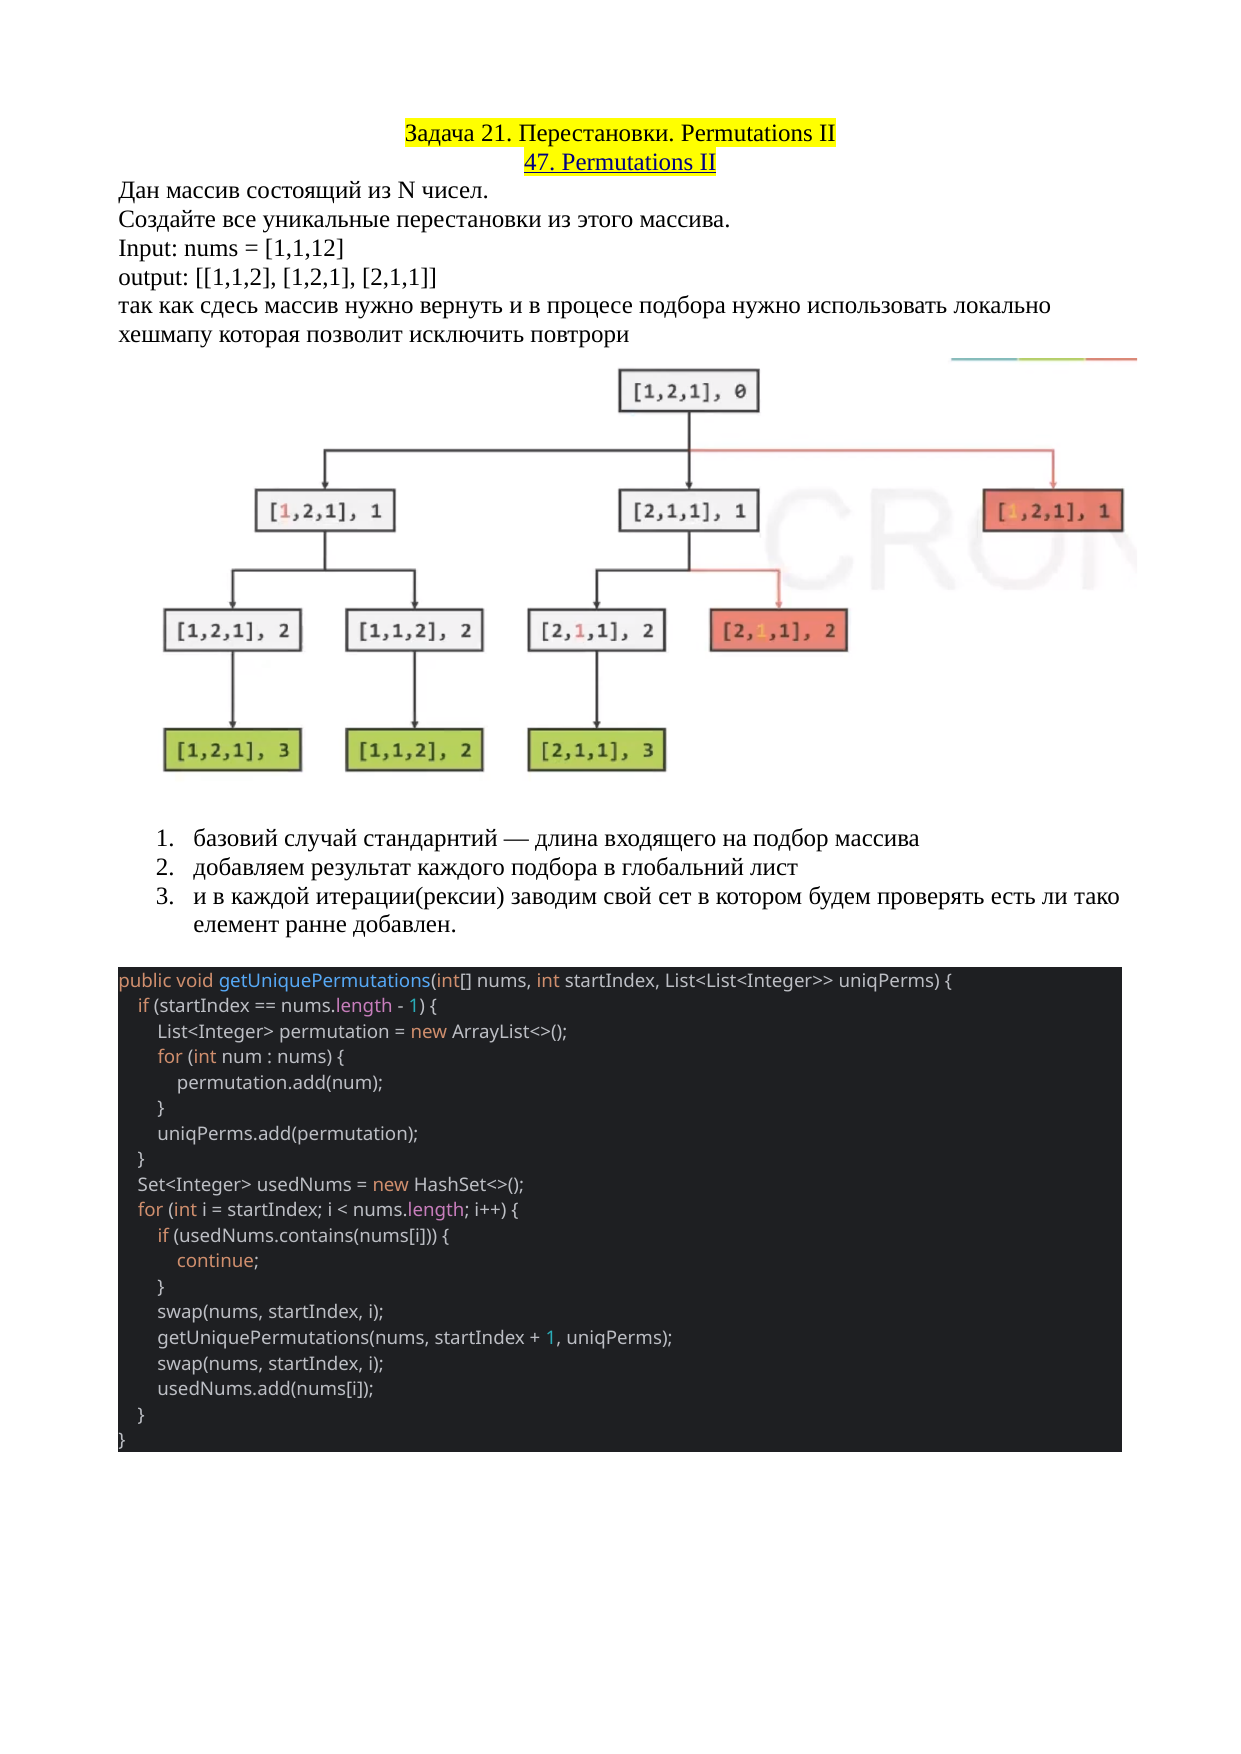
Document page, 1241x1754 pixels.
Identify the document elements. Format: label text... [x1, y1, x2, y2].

text так как сдесь массив нужно вернуть и в процесе подбора нужно использовать локально хешмапу которая позволит исключить повтрори [118, 291, 1122, 348]
text 47. Permutations II [118, 147, 1122, 176]
list добавляем результат каждого подбора в глобальний лист [156, 852, 1122, 881]
list и в каждой итерации(рексии) заводим свой сет в котором будем проверять есть ли тако елемент ранне добавлен. [156, 881, 1122, 938]
list базовий случай стандарнтий — длина входящего на подбор массива [156, 823, 1122, 852]
text Input: nums = [1,1,12] [118, 233, 1122, 262]
text Дан массив состоящий из N чисел. Создайте все уникальные перестановки из этого массива. [118, 176, 1122, 233]
picture [133, 358, 1138, 795]
text Задача 21. Перестановки. Permutations II [118, 118, 1122, 147]
text public void getUniquePermutations(int[] nums, int startIndex, List<List<Integer>> uniqPerms) { if (startIndex == nums.length - 1) { List<Integer> permutation = new ArrayList<>(); for (int num : nums) { permutation.add(num); } uniqPerms.add(permutation); } Set<Integer> usedNums = new HashSet<>(); for (int i = startIndex; i < nums.length; i++) { if (usedNums.contains(nums[i])) { continue; } swap(nums, startIndex, i); getUniquePermutations(nums, startIndex + 1, uniqPerms); swap(nums, startIndex, i); usedNums.add(nums[i]); } } [118, 967, 1122, 1452]
text output: [[1,1,2], [1,2,1], [2,1,1]] [118, 262, 1122, 291]
